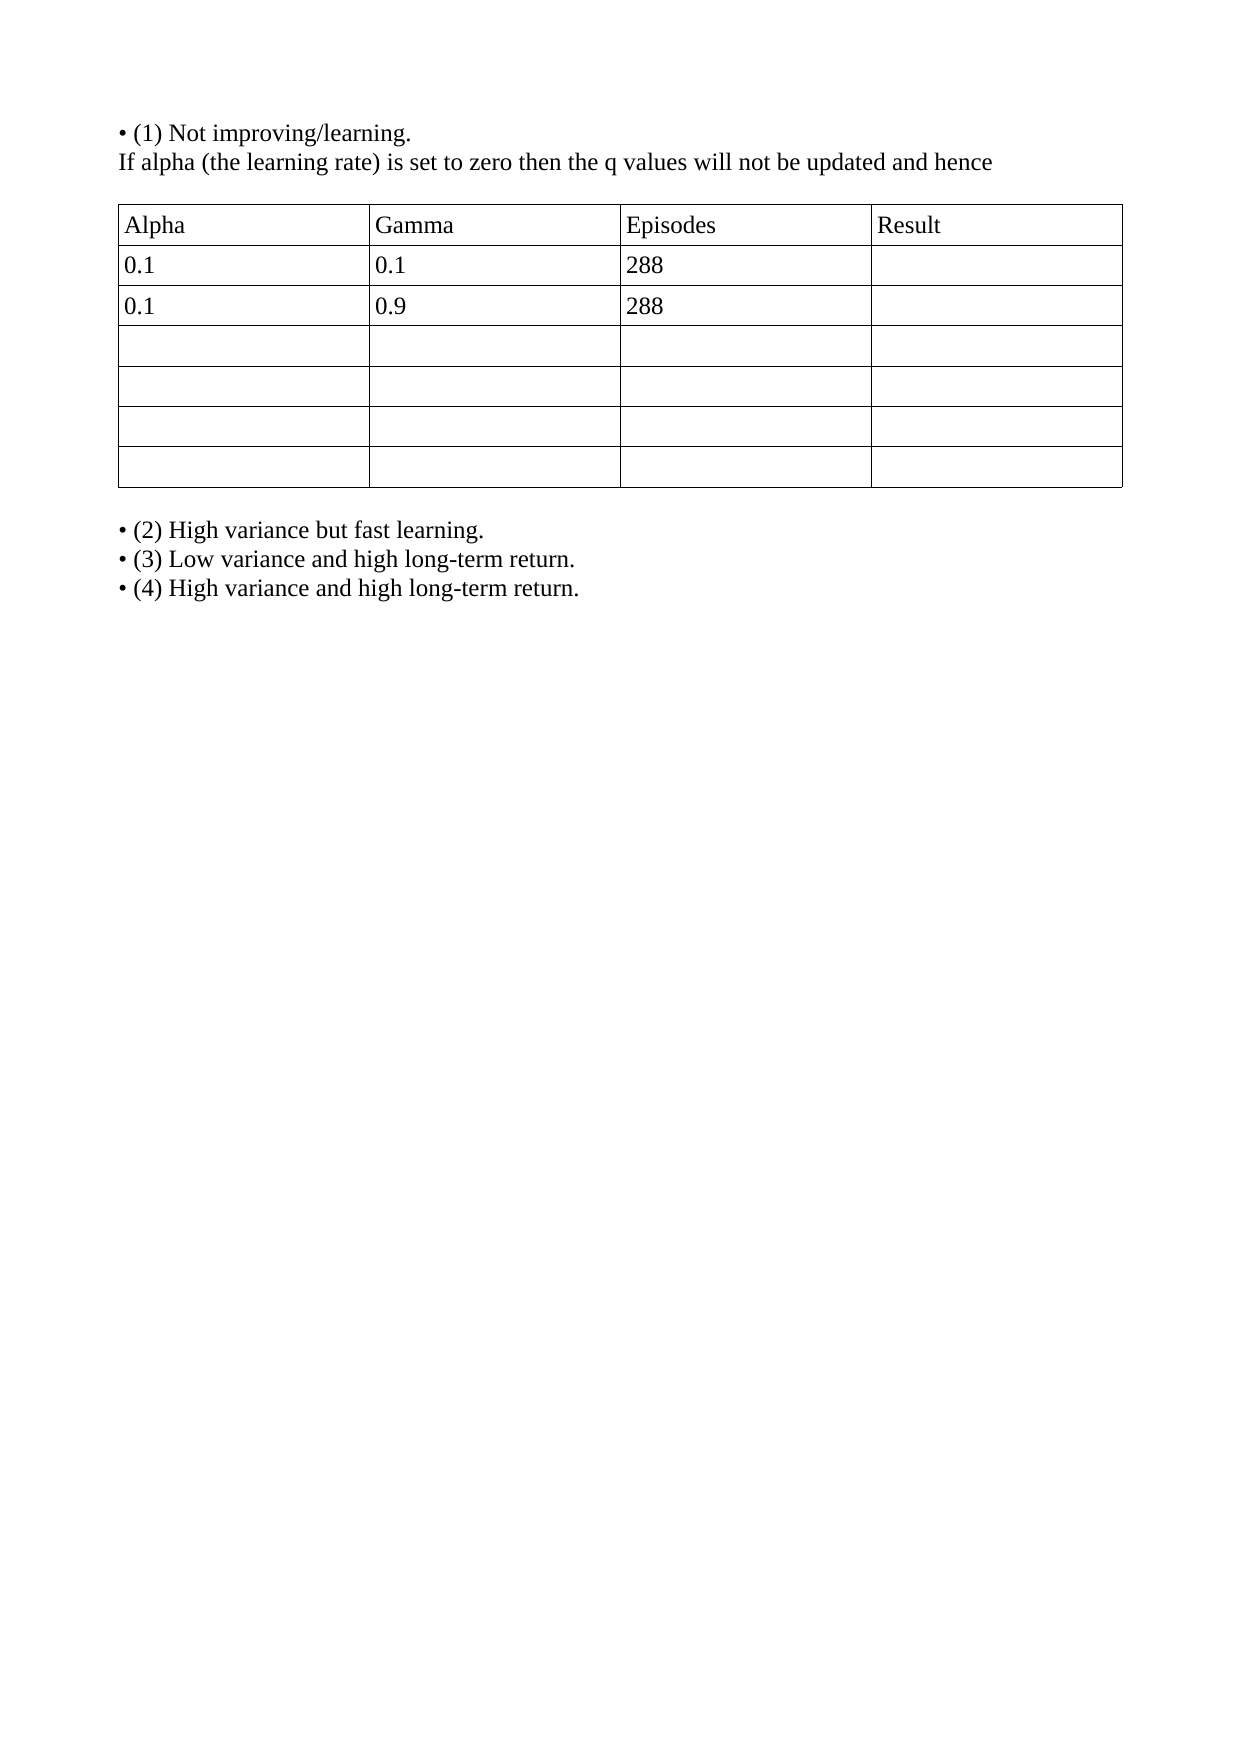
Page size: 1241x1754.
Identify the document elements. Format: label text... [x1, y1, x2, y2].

table_cell 288 [621, 286, 871, 325]
table_cell [621, 367, 871, 406]
table_cell [872, 367, 1122, 406]
table_cell 288 [621, 246, 871, 285]
table_cell [370, 447, 620, 487]
table_header Alpha [119, 205, 369, 245]
table_cell 0.1 [119, 286, 369, 325]
table_cell [621, 326, 871, 366]
table_cell [621, 407, 871, 446]
text • (3) Low variance and high long-term return. [118, 544, 1122, 573]
table_cell [370, 367, 620, 406]
table_cell [119, 326, 369, 366]
text • (4) High variance and high long-term return. [118, 573, 1122, 602]
text If alpha (the learning rate) is set to zero then the q values will not be updated and hence [118, 147, 1122, 176]
text • (1) Not improving/learning. [118, 118, 1122, 147]
table_cell [872, 286, 1122, 325]
table_cell [621, 447, 871, 487]
text • (2) High variance but fast learning. [118, 515, 1122, 544]
table_header Episodes [621, 205, 871, 245]
table_header Gamma [370, 205, 620, 245]
table_cell 0.1 [119, 246, 369, 285]
table_header Result [872, 205, 1122, 245]
table_cell [872, 407, 1122, 446]
table_cell [370, 326, 620, 366]
table_cell [872, 246, 1122, 285]
table_cell [872, 447, 1122, 487]
table_cell [872, 326, 1122, 366]
table_cell [119, 367, 369, 406]
table_cell 0.9 [370, 286, 620, 325]
table_cell [119, 447, 369, 487]
table_cell 0.1 [370, 246, 620, 285]
table_cell [370, 407, 620, 446]
table_cell [119, 407, 369, 446]
